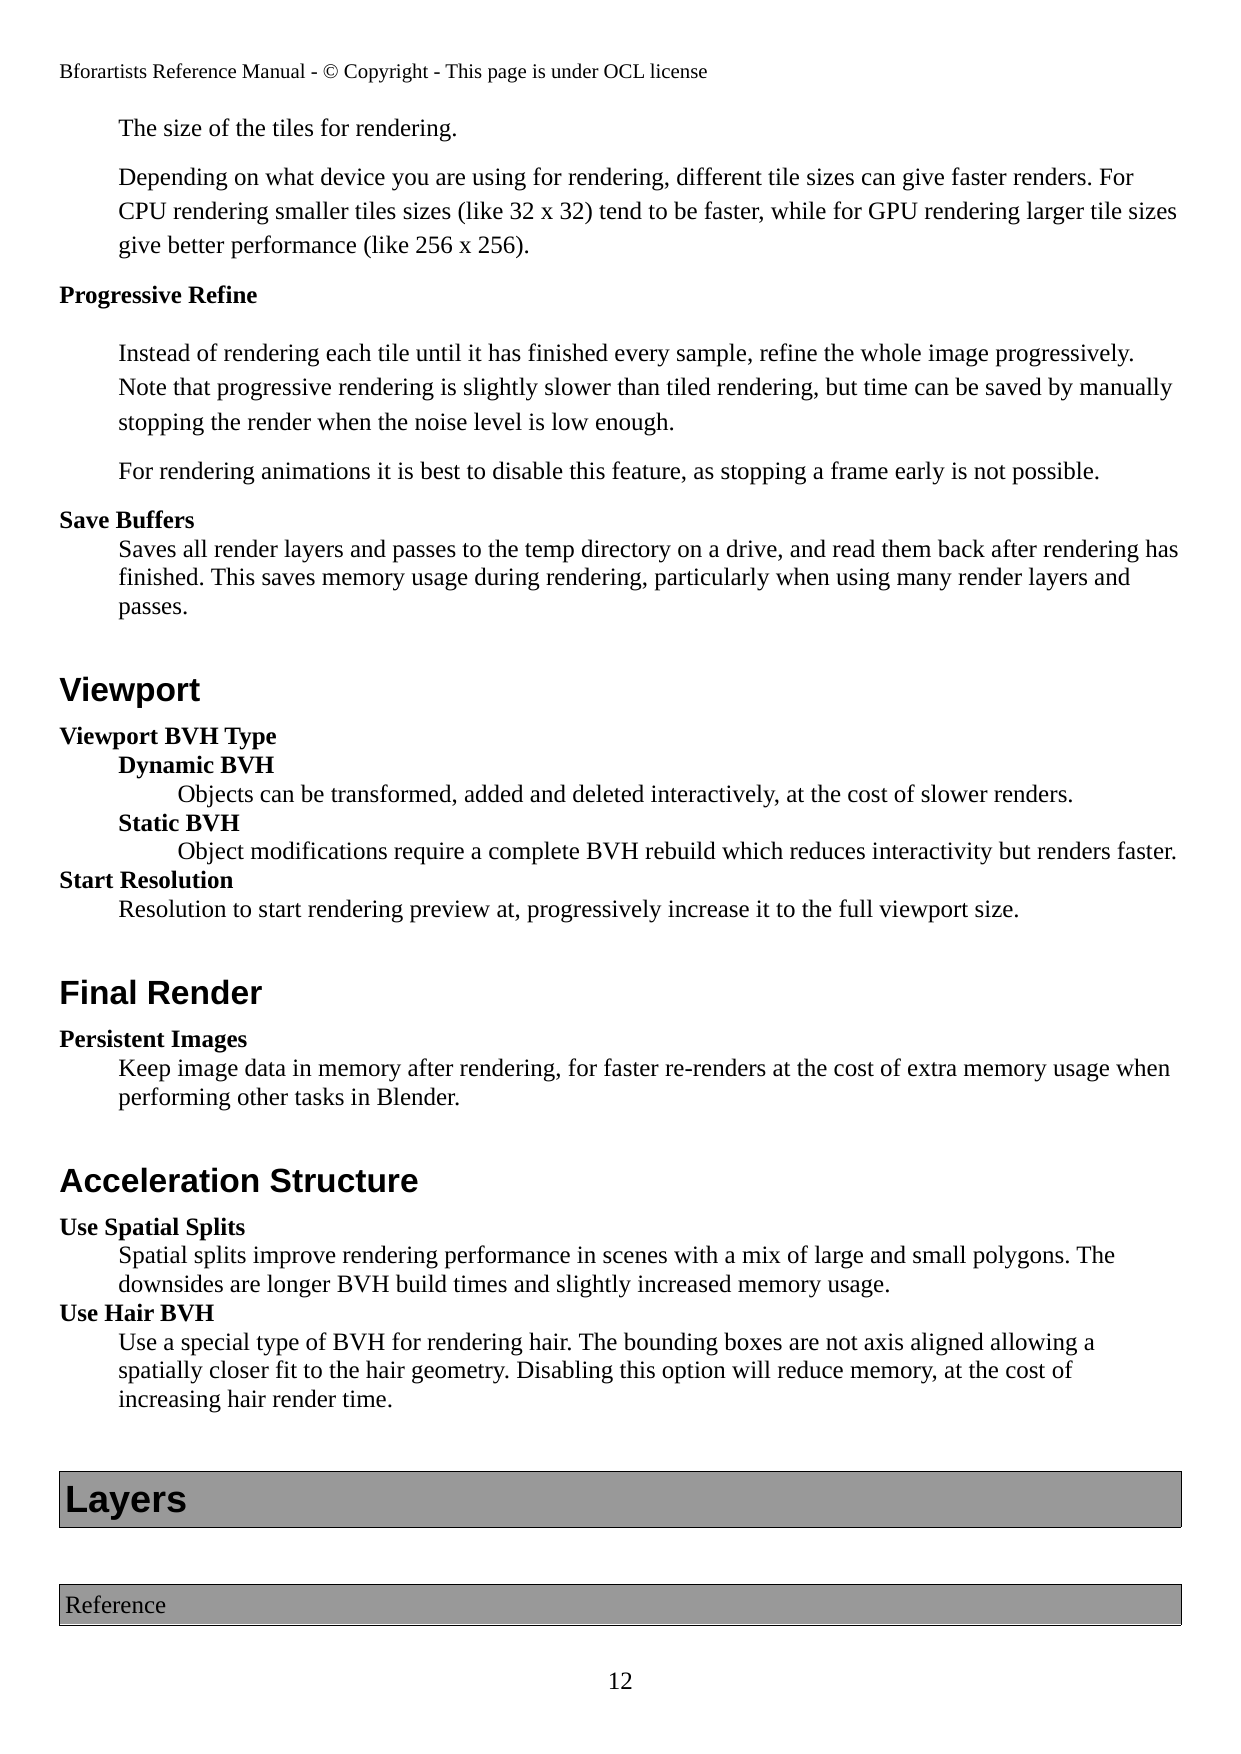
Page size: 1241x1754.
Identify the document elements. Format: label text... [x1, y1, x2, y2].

subtitle Use Hair BVH [59, 1298, 1181, 1327]
list Spatial splits improve rendering performance in scenes with a mix of large and small polygons. The downsides are longer BVH build times and slightly increased memory usage. [118, 1241, 1181, 1298]
text Instead of rendering each tile until it has finished every sample, refine the whole image progressively. Note that progressive rendering is slightly slower than tiled rendering, but time can be saved by manually stopping the render when the noise level is low enough. [118, 338, 1181, 436]
list Objects can be transformed, added and deleted interactively, at the cost of slower renders. [177, 779, 1181, 808]
table_header Reference [60, 1585, 1181, 1624]
list Resolution to start rendering preview at, progressively increase it to the full viewport size. [118, 894, 1181, 923]
text Depending on what device you are using for rendering, different tile sizes can give faster renders. For CPU rendering smaller tiles sizes (like 32 x 32) tend to be faster, while for GPU rendering larger tile sizes give better performance (like 256 x 256). [118, 162, 1181, 259]
subtitle Dynamic BVH [118, 750, 1181, 779]
subtitle Viewport [59, 670, 1181, 709]
list Keep image data in memory after rendering, for faster re-renders at the cost of extra memory usage when performing other tasks in Blender. [118, 1053, 1181, 1110]
subtitle Progressive Refine [59, 280, 1181, 308]
text The size of the tiles for rendering. [118, 113, 1181, 141]
subtitle Acceleration Structure [59, 1161, 1181, 1199]
subtitle Save Buffers [59, 505, 1181, 534]
subtitle Viewport BVH Type [59, 721, 1181, 750]
subtitle Final Render [59, 973, 1181, 1012]
list Use a special type of BVH for rendering hair. The bounding boxes are not axis aligned allowing a spatially closer fit to the hair geometry. Disabling this option will reduce memory, at the cost of increasing hair render time. [118, 1327, 1181, 1413]
subtitle Use Spatial Splits [59, 1212, 1181, 1241]
subtitle Start Resolution [59, 865, 1181, 894]
list Saves all render layers and passes to the temp directory on a drive, and read them back after rendering has finished. This saves memory usage during rendering, particularly when using many render layers and passes. [118, 534, 1181, 620]
subtitle Static BVH [118, 808, 1181, 836]
list Object modifications require a complete BVH rebuild which reduces interactivity but renders faster. [177, 836, 1181, 865]
subtitle Persistent Images [59, 1024, 1181, 1053]
table_header Layers [60, 1472, 1181, 1527]
text For rendering animations it is best to disable this feature, as stopping a frame early is not possible. [118, 456, 1181, 485]
